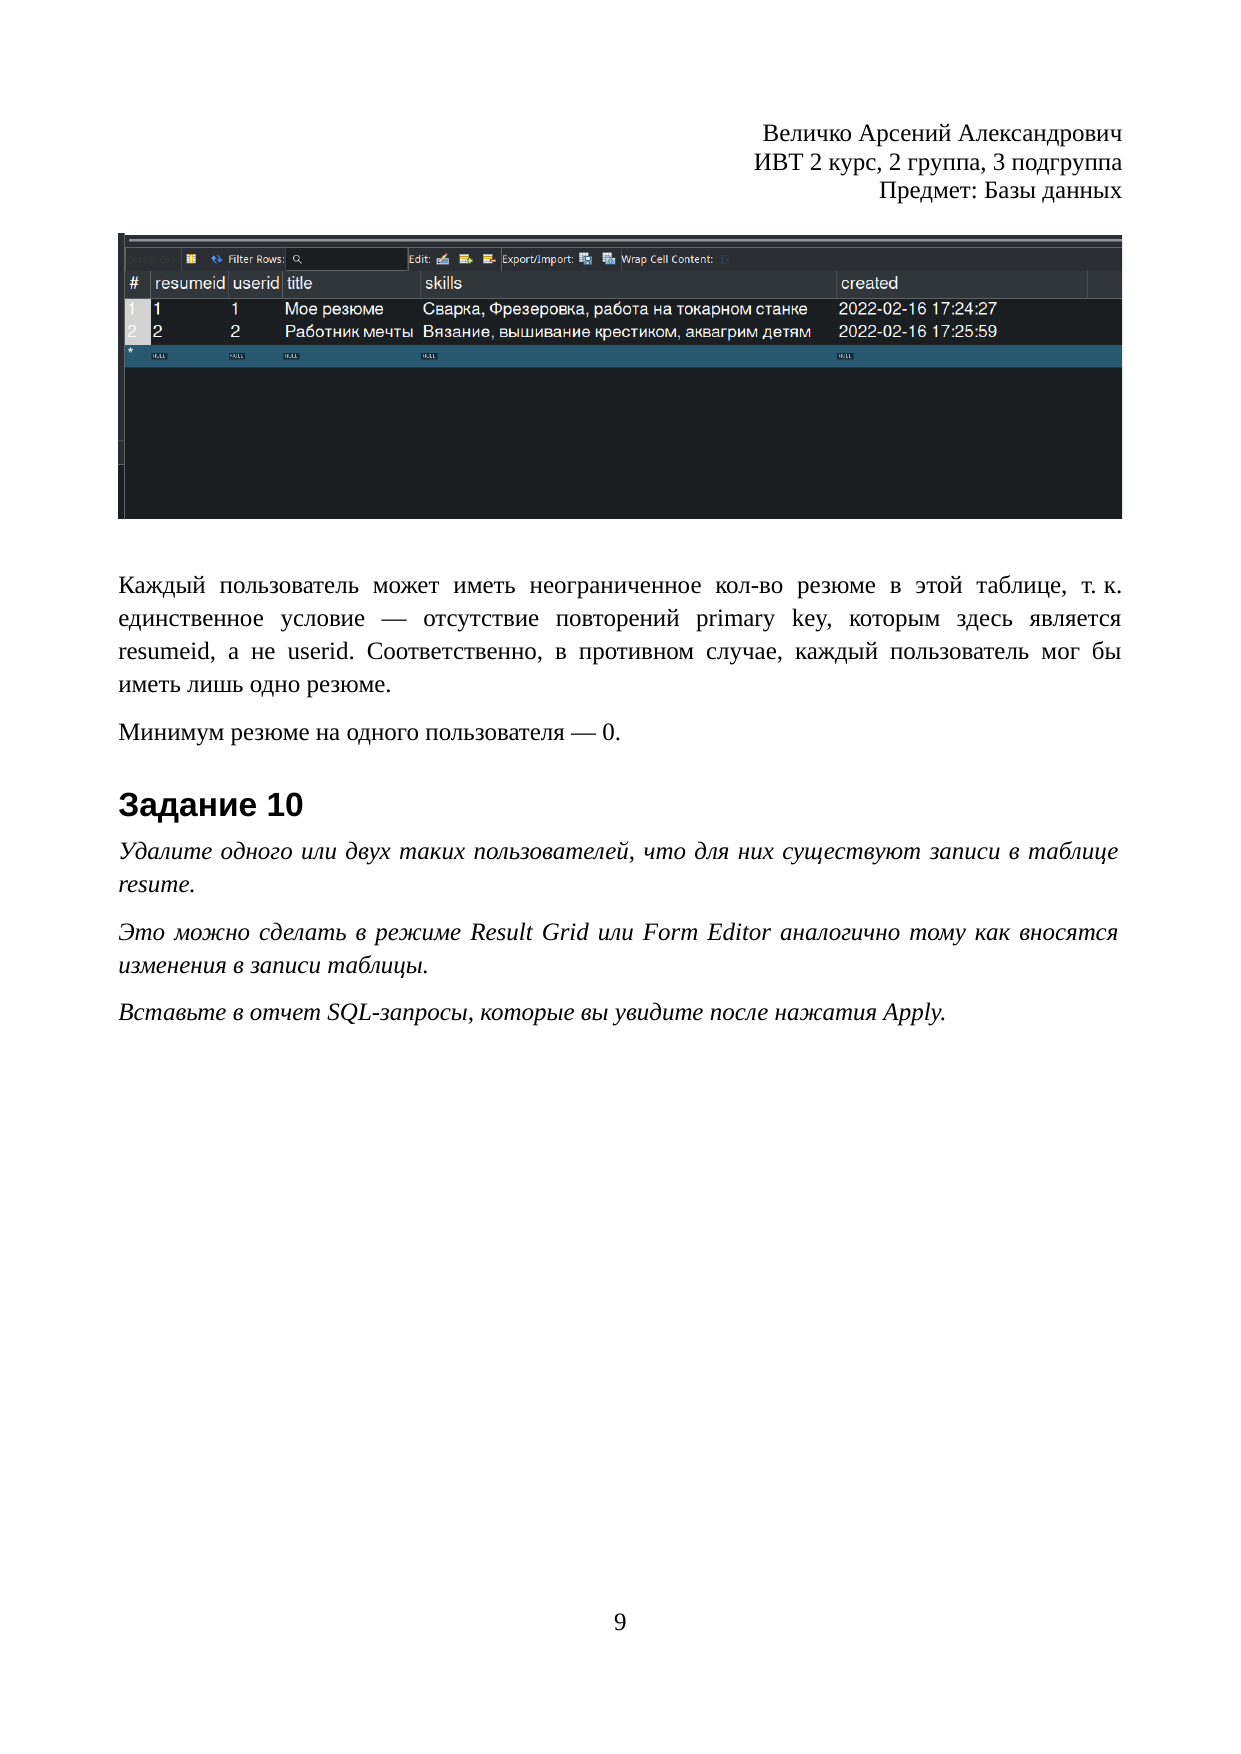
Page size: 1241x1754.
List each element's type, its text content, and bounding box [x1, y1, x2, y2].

text Минимум резюме на одного пользователя — 0. [118, 717, 1122, 745]
subtitle Задание 10 [118, 785, 1122, 824]
text Вставьте в отчет SQL-запросы, которые вы увидите после нажатия Apply. [118, 997, 1122, 1026]
picture [118, 233, 1123, 519]
text Это можно сделать в режиме Result Grid или Form Editor аналогично тому как вносятся изменения в записи таблицы. [118, 917, 1122, 979]
text Удалите одного или двух таких пользователей, что для них существуют записи в таблице resume. [118, 836, 1122, 898]
text Каждый пользователь может иметь неограниченное кол-во резюме в этой таблице, т. к. единственное условие — отсутствие повторений primary key, которым здесь является resumeid, а не userid. Соответственно, в противном случае, каждый пользователь мог бы иметь лишь одно резюме. [118, 570, 1122, 698]
